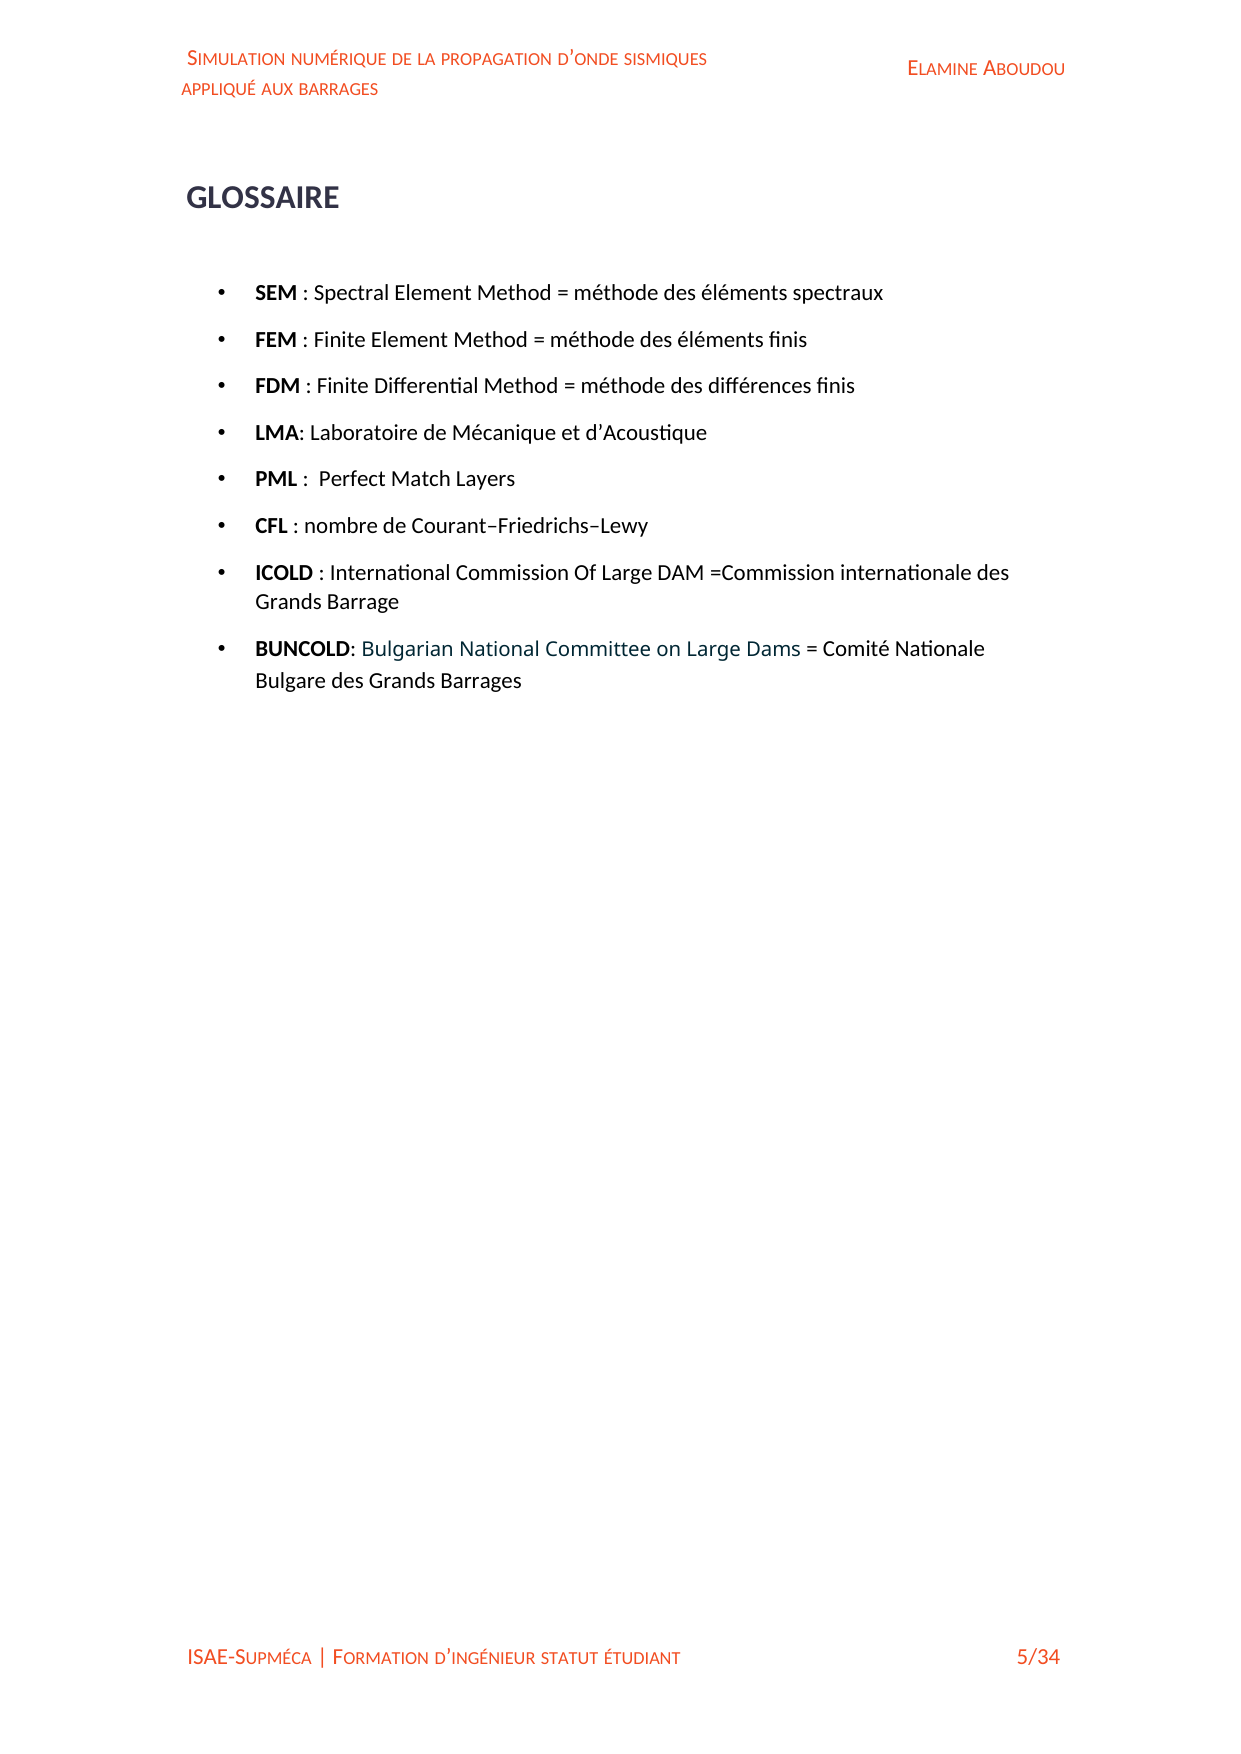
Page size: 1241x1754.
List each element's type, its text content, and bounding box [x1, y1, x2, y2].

list PML : Perfect Match Layers [218, 464, 1060, 492]
list FEM : Finite Element Method = méthode des éléments finis [218, 325, 1060, 353]
list CFL : nombre de Courant–Friedrichs–Lewy [218, 511, 1060, 539]
list FDM : Finite Differential Method = méthode des différences finis [218, 371, 1060, 399]
list SEM : Spectral Element Method = méthode des éléments spectraux [218, 278, 1060, 306]
list LMA: Laboratoire de Mécanique et d’Acoustique [218, 418, 1060, 446]
list ICOLD : International Commission Of Large DAM =Commission internationale des Grands Barrage [218, 558, 1060, 616]
list BUNCOLD: Bulgarian National Committee on Large Dams = Comité Nationale Bulgare des Grands Barrages [218, 634, 1060, 694]
subtitle Glossaire [180, 176, 1060, 216]
